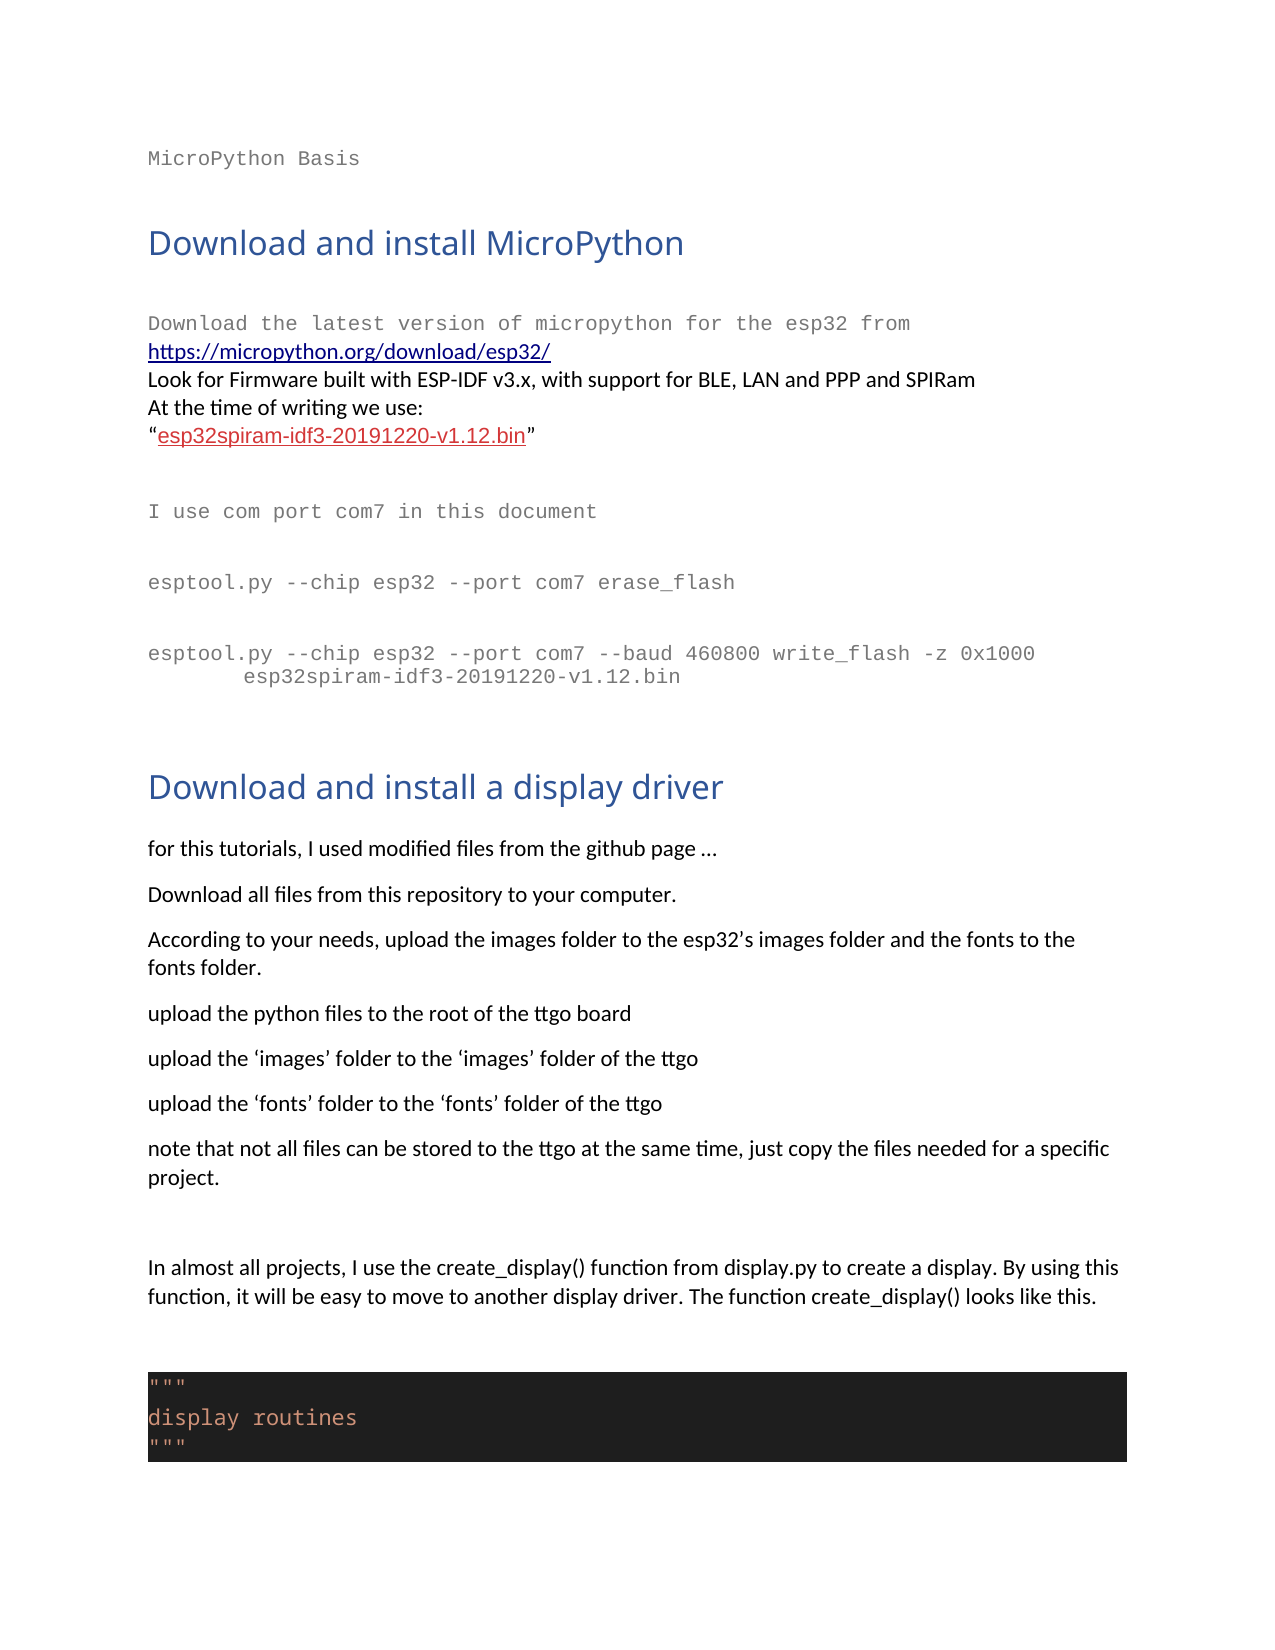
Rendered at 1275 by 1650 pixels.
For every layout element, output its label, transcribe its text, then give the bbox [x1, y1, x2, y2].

text At the time of writing we use: [148, 393, 1127, 421]
text I use com port com7 in this document [148, 501, 1127, 524]
text esptool.py --chip esp32 --port com7 --baud 460800 write_flash -z 0x1000 [148, 643, 1127, 666]
text upload the python files to the root of the ttgo board [148, 999, 1127, 1027]
text esptool.py --chip esp32 --port com7 erase_flash [148, 572, 1127, 595]
text According to your needs, upload the images folder to the esp32’s images folder and the fonts to the fonts folder. [148, 925, 1127, 981]
text note that not all files can be stored to the ttgo at the same time, just copy the files needed for a specific project. [148, 1134, 1127, 1191]
subtitle Download and install MicroPython [148, 220, 1127, 265]
text In almost all projects, I use the create_display() function from display.py to create a display. By using this function, it will be easy to move to another display driver. The function create_display() looks like this. [148, 1253, 1127, 1310]
text Download all files from this repository to your computer. [148, 880, 1127, 908]
text “esp32spiram-idf3-20191220-v1.12.bin” [148, 421, 1127, 449]
text upload the ‘fonts’ folder to the ‘fonts’ folder of the ttgo [148, 1089, 1127, 1117]
text for this tutorials, I used modified files from the github page … [148, 834, 1127, 862]
text Look for Firmware built with ESP-IDF v3.x, with support for BLE, LAN and PPP and SPIRam [148, 365, 1127, 393]
text upload the ‘images’ folder to the ‘images’ folder of the ttgo [148, 1044, 1127, 1072]
text """ [148, 1432, 1127, 1462]
text esp32spiram-idf3-20191220-v1.12.bin [148, 666, 1127, 690]
text Download the latest version of micropython for the esp32 from https://micropython.org/download/esp32/ [148, 313, 1127, 365]
text MicroPython Basis [148, 148, 1127, 171]
text """ [148, 1372, 1127, 1402]
subtitle Download and install a display driver [148, 763, 1127, 809]
text display routines [148, 1402, 1127, 1432]
